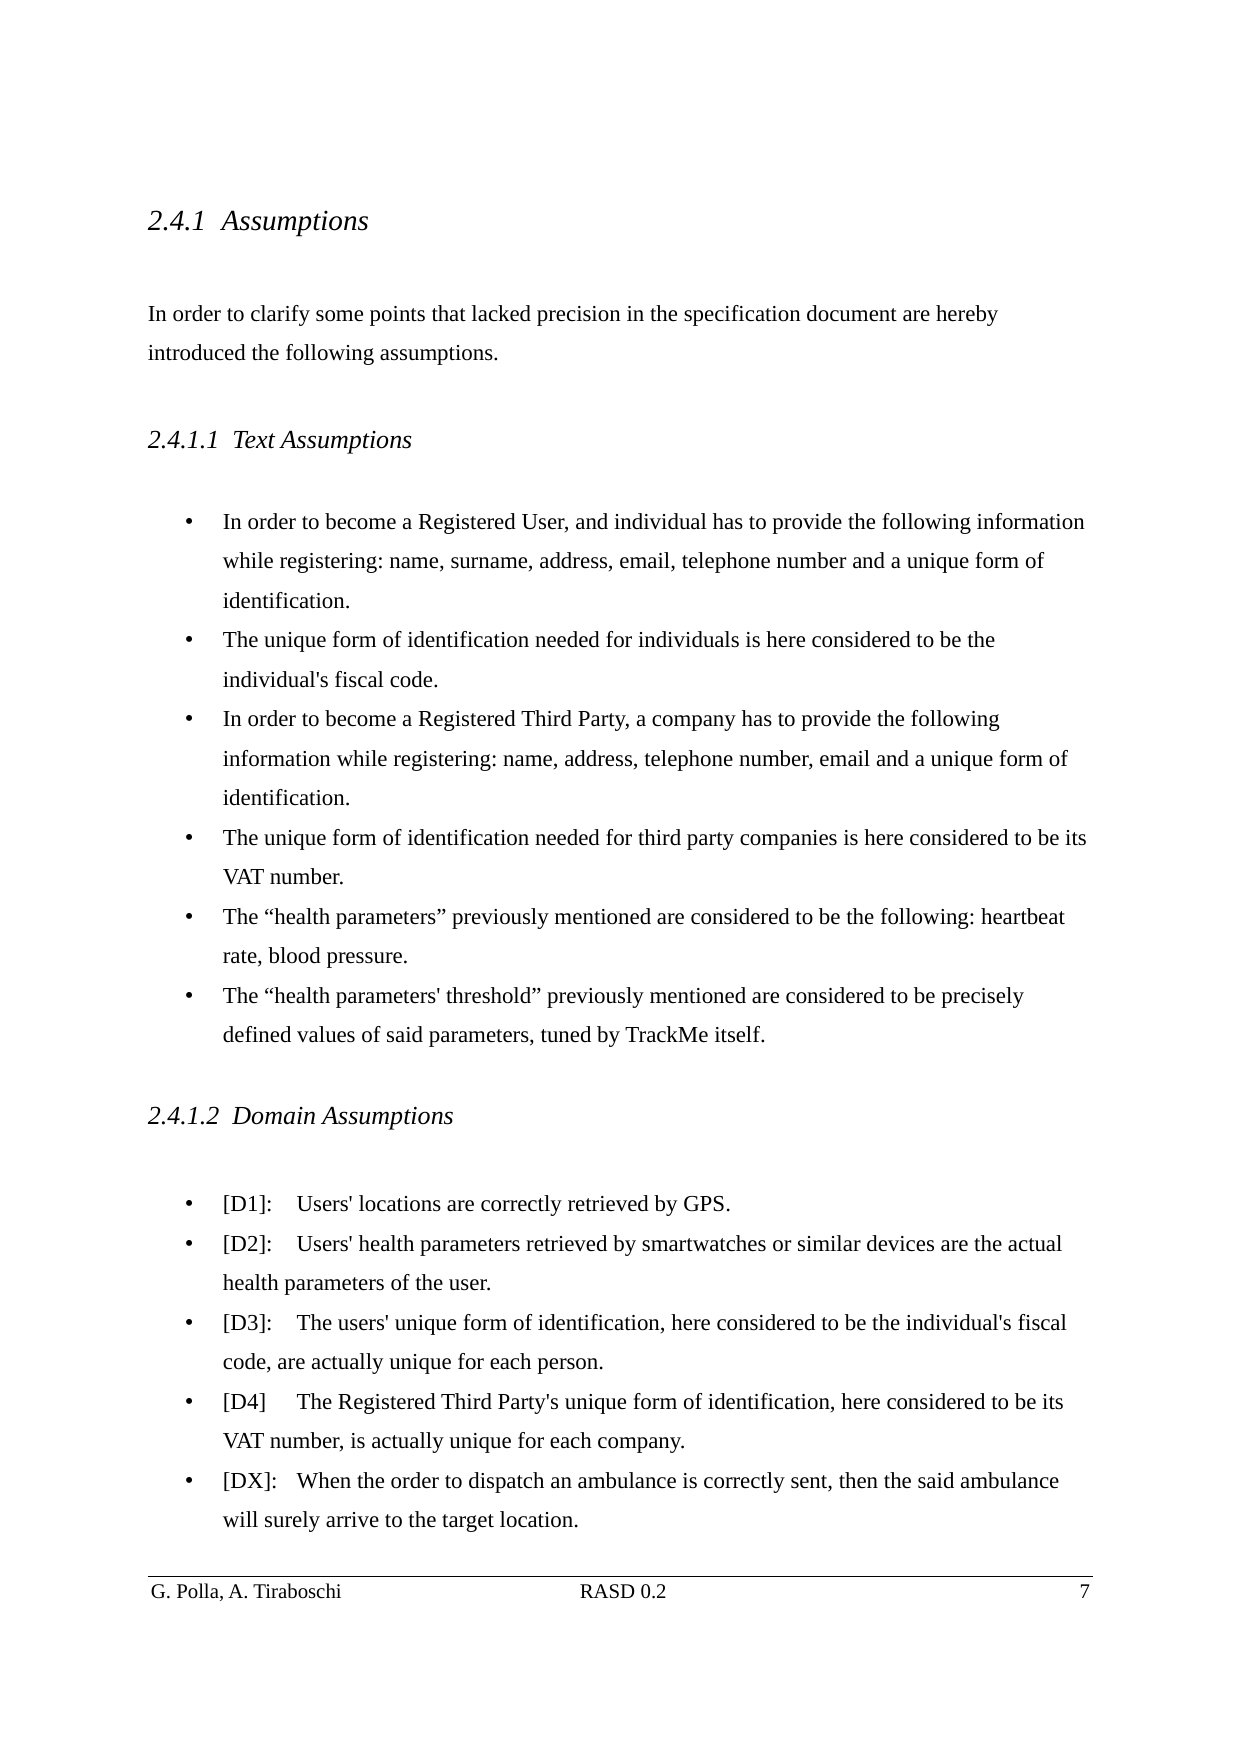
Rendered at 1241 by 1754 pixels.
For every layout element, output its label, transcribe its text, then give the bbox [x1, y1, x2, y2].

list [D1]: Users' locations are correctly retrieved by GPS. [185, 1190, 1093, 1217]
text 2.4.1.2 Domain Assumptions [148, 1100, 1093, 1175]
text 2.4.1.1 Text Assumptions [148, 424, 1093, 454]
text In order to clarify some points that lacked precision in the specification document are hereby introduced the following assumptions. [148, 253, 1093, 366]
list The “health parameters' threshold” previously mentioned are considered to be precisely defined values of said parameters, tuned by TrackMe itself. [185, 982, 1093, 1048]
list [D3]: The users' unique form of identification, here considered to be the individual's fiscal code, are actually unique for each person. [185, 1309, 1093, 1374]
list The unique form of identification needed for individuals is here considered to be the individual's fiscal code. [185, 627, 1093, 692]
list [D2]: Users' health parameters retrieved by smartwatches or similar devices are the actual health parameters of the user. [185, 1230, 1093, 1296]
list [D4] The Registered Third Party's unique form of identification, here considered to be its VAT number, is actually unique for each company. [185, 1388, 1093, 1453]
list In order to become a Registered User, and individual has to provide the following information while registering: name, surname, address, email, telephone number and a unique form of identification. [185, 508, 1093, 613]
list The unique form of identification needed for third party companies is here considered to be its VAT number. [185, 824, 1093, 890]
list The “health parameters” previously mentioned are considered to be the following: heartbeat rate, blood pressure. [185, 903, 1093, 969]
text 2.4.1 Assumptions [148, 148, 1093, 236]
list In order to become a Registered Third Party, a company has to provide the following information while registering: name, address, telephone number, email and a unique form of identification. [185, 706, 1093, 811]
list [DX]: When the order to dispatch an ambulance is correctly sent, then the said ambulance will surely arrive to the target location. [185, 1467, 1093, 1532]
